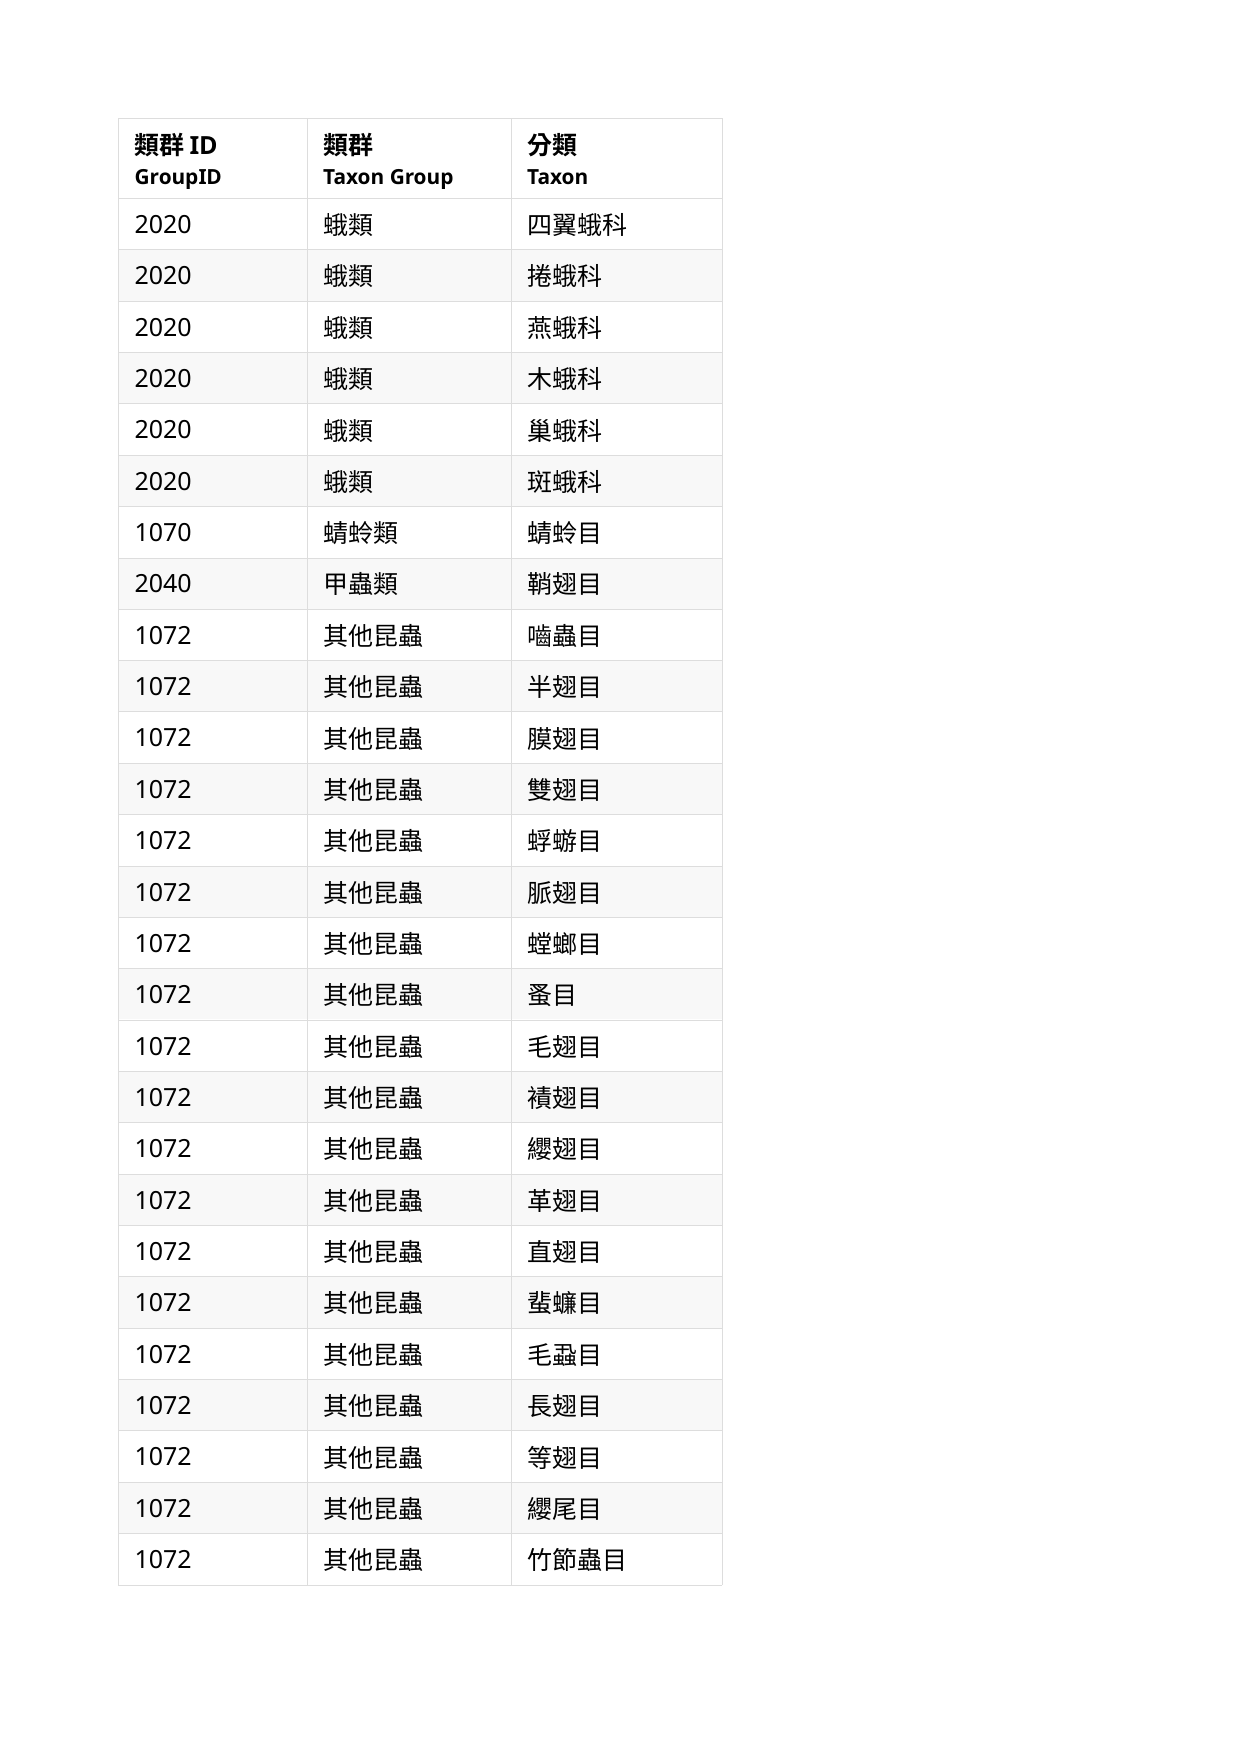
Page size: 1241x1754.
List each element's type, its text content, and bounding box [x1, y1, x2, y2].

table_cell 其他昆蟲 [308, 918, 511, 968]
table_cell 其他昆蟲 [308, 1123, 511, 1174]
table_cell 1070 [119, 507, 307, 557]
table_cell 1072 [119, 1277, 307, 1328]
table_cell 其他昆蟲 [308, 1431, 511, 1482]
table_cell 1072 [119, 969, 307, 1019]
table_cell 毛蝨目 [512, 1329, 722, 1379]
table_cell 其他昆蟲 [308, 1175, 511, 1225]
table_cell 1072 [119, 764, 307, 814]
table_cell 1072 [119, 1123, 307, 1174]
table_cell 纓尾目 [512, 1483, 722, 1533]
table_cell 蜚蠊目 [512, 1277, 722, 1328]
table_cell 2020 [119, 302, 307, 352]
table_cell 四翼蛾科 [512, 199, 722, 249]
table_cell 蛾類 [308, 250, 511, 301]
table_cell 甲蟲類 [308, 559, 511, 609]
table_cell 木蛾科 [512, 353, 722, 403]
table_cell 螳螂目 [512, 918, 722, 968]
table_cell 巢蛾科 [512, 404, 722, 455]
table_cell 蜉蝣目 [512, 815, 722, 866]
table_cell 其他昆蟲 [308, 1021, 511, 1071]
table_cell 蛾類 [308, 353, 511, 403]
table_cell 蛾類 [308, 302, 511, 352]
table_cell 燕蛾科 [512, 302, 722, 352]
table_cell 1072 [119, 1021, 307, 1071]
table_cell 纓翅目 [512, 1123, 722, 1174]
table_cell 2020 [119, 199, 307, 249]
table_cell 鞘翅目 [512, 559, 722, 609]
table_cell 1072 [119, 918, 307, 968]
table_cell 捲蛾科 [512, 250, 722, 301]
table_cell 其他昆蟲 [308, 1483, 511, 1533]
table_cell 嚙蟲目 [512, 610, 722, 660]
table_cell 蜻蛉目 [512, 507, 722, 557]
table_cell 其他昆蟲 [308, 764, 511, 814]
table_cell 其他昆蟲 [308, 1277, 511, 1328]
table_cell 1072 [119, 867, 307, 917]
table_cell 等翅目 [512, 1431, 722, 1482]
table_cell 其他昆蟲 [308, 1380, 511, 1430]
table_cell 其他昆蟲 [308, 815, 511, 866]
table_cell 蜻蛉類 [308, 507, 511, 557]
table_cell 2040 [119, 559, 307, 609]
table_cell 2020 [119, 250, 307, 301]
table_header 分類 Taxon [512, 119, 722, 198]
table_header 類群ID GroupID [119, 119, 307, 198]
table_cell 竹節蟲目 [512, 1534, 722, 1584]
table_cell 1072 [119, 610, 307, 660]
table_cell 2020 [119, 404, 307, 455]
table_cell 襀翅目 [512, 1072, 722, 1122]
table_cell 脈翅目 [512, 867, 722, 917]
table_cell 半翅目 [512, 661, 722, 711]
table_cell 蛾類 [308, 456, 511, 506]
table_cell 2020 [119, 456, 307, 506]
table_cell 1072 [119, 1534, 307, 1584]
table_cell 雙翅目 [512, 764, 722, 814]
table_cell 直翅目 [512, 1226, 722, 1276]
table_header 類群 Taxon Group [308, 119, 511, 198]
table_cell 1072 [119, 1380, 307, 1430]
table_cell 其他昆蟲 [308, 1072, 511, 1122]
table_cell 其他昆蟲 [308, 712, 511, 763]
table_cell 1072 [119, 1431, 307, 1482]
table_cell 其他昆蟲 [308, 867, 511, 917]
table_cell 1072 [119, 661, 307, 711]
table_cell 其他昆蟲 [308, 969, 511, 1019]
table_cell 其他昆蟲 [308, 1226, 511, 1276]
table_cell 1072 [119, 1175, 307, 1225]
table_cell 長翅目 [512, 1380, 722, 1430]
table_cell 1072 [119, 1483, 307, 1533]
table_cell 其他昆蟲 [308, 1329, 511, 1379]
table_cell 2020 [119, 353, 307, 403]
table_cell 蛾類 [308, 199, 511, 249]
table_cell 蛾類 [308, 404, 511, 455]
table_cell 1072 [119, 1072, 307, 1122]
table_cell 其他昆蟲 [308, 1534, 511, 1584]
table_cell 其他昆蟲 [308, 661, 511, 711]
table_cell 1072 [119, 1329, 307, 1379]
table_cell 1072 [119, 815, 307, 866]
table_cell 1072 [119, 1226, 307, 1276]
table_cell 斑蛾科 [512, 456, 722, 506]
table_cell 蚤目 [512, 969, 722, 1019]
table_cell 其他昆蟲 [308, 610, 511, 660]
table_cell 毛翅目 [512, 1021, 722, 1071]
table_cell 1072 [119, 712, 307, 763]
table_cell 革翅目 [512, 1175, 722, 1225]
table_cell 膜翅目 [512, 712, 722, 763]
